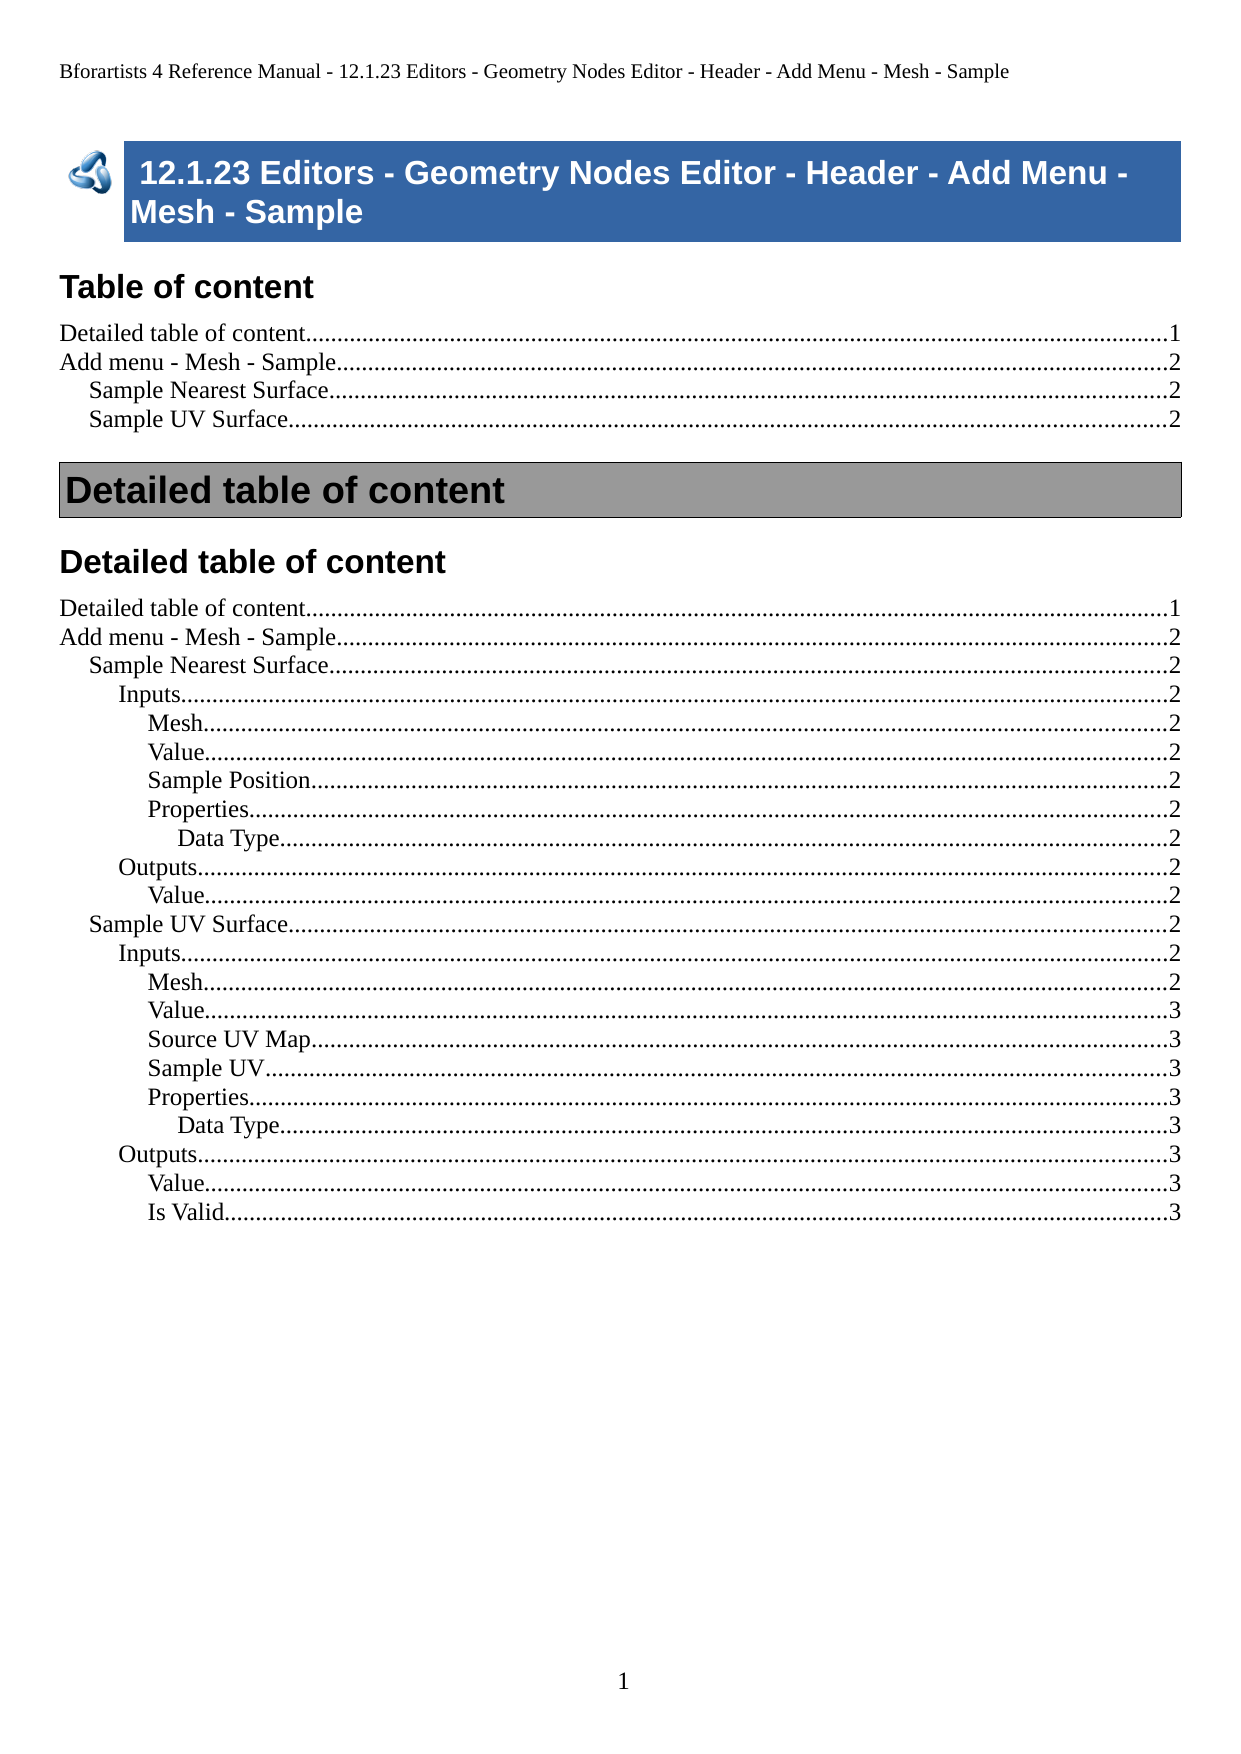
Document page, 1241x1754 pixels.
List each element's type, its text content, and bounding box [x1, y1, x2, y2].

text Sample UV 3 [147, 1053, 1181, 1082]
text Detailed table of content 1 [59, 593, 1181, 622]
text Value 2 [147, 880, 1181, 909]
subtitle Table of content [59, 267, 1181, 305]
table_header Detailed table of content [60, 463, 1181, 517]
text Is Valid 3 [147, 1197, 1181, 1225]
text Sample UV Surface 2 [88, 404, 1181, 433]
text Mesh 2 [147, 708, 1181, 737]
table_header [59, 141, 124, 242]
text Value 3 [147, 1168, 1181, 1197]
text Sample Position 2 [147, 765, 1181, 794]
text Inputs 2 [118, 679, 1181, 708]
text Detailed table of content 1 [59, 318, 1181, 347]
text Value 2 [147, 737, 1181, 765]
text Add menu - Mesh - Sample 2 [59, 622, 1181, 650]
text Data Type 3 [177, 1110, 1181, 1139]
text Source UV Map 3 [147, 1024, 1181, 1053]
text Sample UV Surface 2 [88, 909, 1181, 938]
text Add menu - Mesh - Sample 2 [59, 347, 1181, 375]
text Inputs 2 [118, 938, 1181, 967]
text Outputs 2 [118, 852, 1181, 880]
text Value 3 [147, 995, 1181, 1024]
text Sample Nearest Surface 2 [88, 375, 1181, 404]
subtitle Detailed table of content [59, 542, 1181, 580]
table_header 12.1.23 Editors - Geometry Nodes Editor - Header - Add Menu - Mesh - Sample [124, 141, 1181, 242]
text Properties 3 [147, 1082, 1181, 1110]
text Outputs 3 [118, 1139, 1181, 1168]
text Mesh 2 [147, 967, 1181, 995]
picture [65, 147, 114, 197]
text Sample Nearest Surface 2 [88, 650, 1181, 679]
text Properties 2 [147, 794, 1181, 823]
text Data Type 2 [177, 823, 1181, 852]
